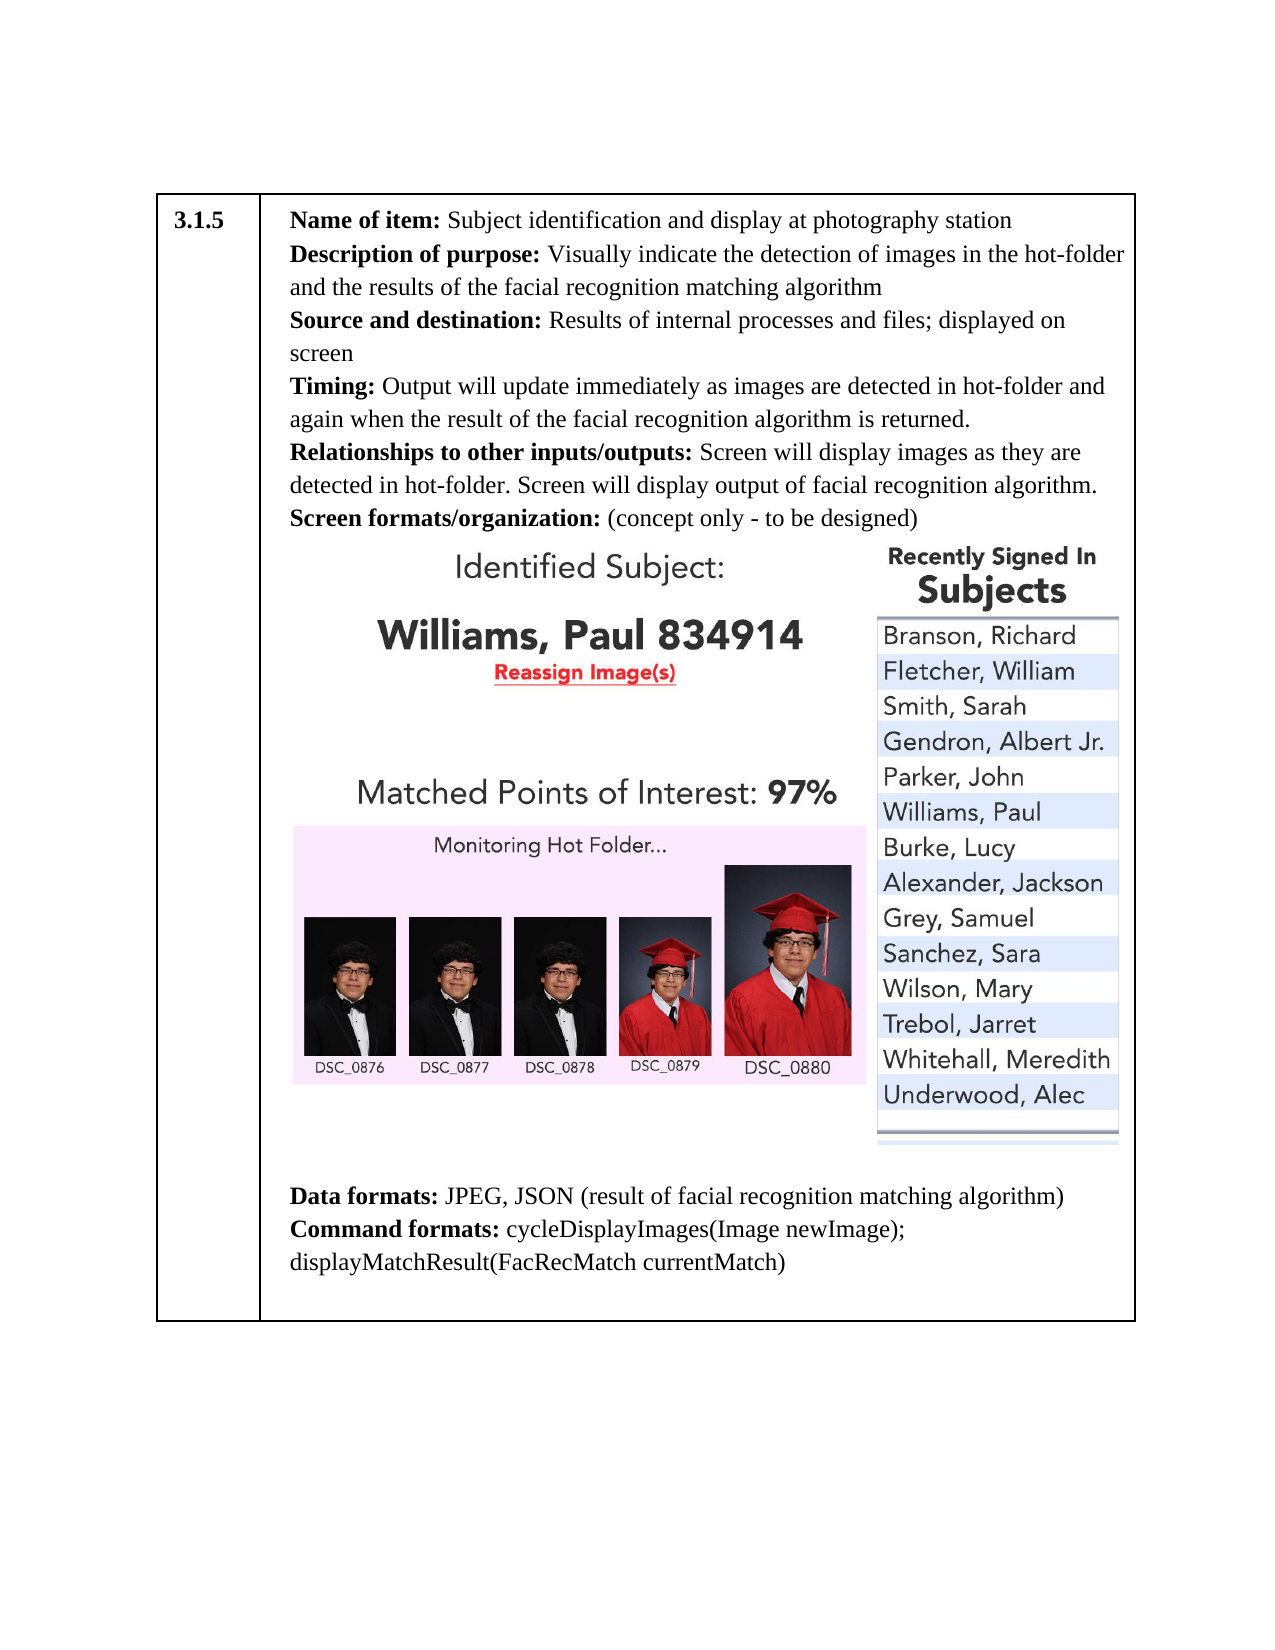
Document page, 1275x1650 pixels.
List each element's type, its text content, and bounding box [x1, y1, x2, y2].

table_header 3.1.5 [158, 195, 259, 1319]
picture [289, 535, 1121, 1145]
table_header Name of item: Subject identification and display at photography station Description of purpose: Visually indicate the detection of images in the hot-folder and the results of the facial recognition matching algorithm Source and destination: Results of internal processes and files; displayed on screen Timing: Output will update immediately as images are detected in hot-folder and again when the result of the facial recognition algorithm is returned. Relationships to other inputs/outputs: Screen will display images as they are detected in hot-folder. Screen will display output of facial recognition algorithm. Screen formats/organization: (concept only - to be designed) Data formats: JPEG, JSON (result of facial recognition matching algorithm) Command formats: cycleDisplayImages(Image newImage); displayMatchResult(FacRecMatch currentMatch) [261, 195, 1134, 1319]
